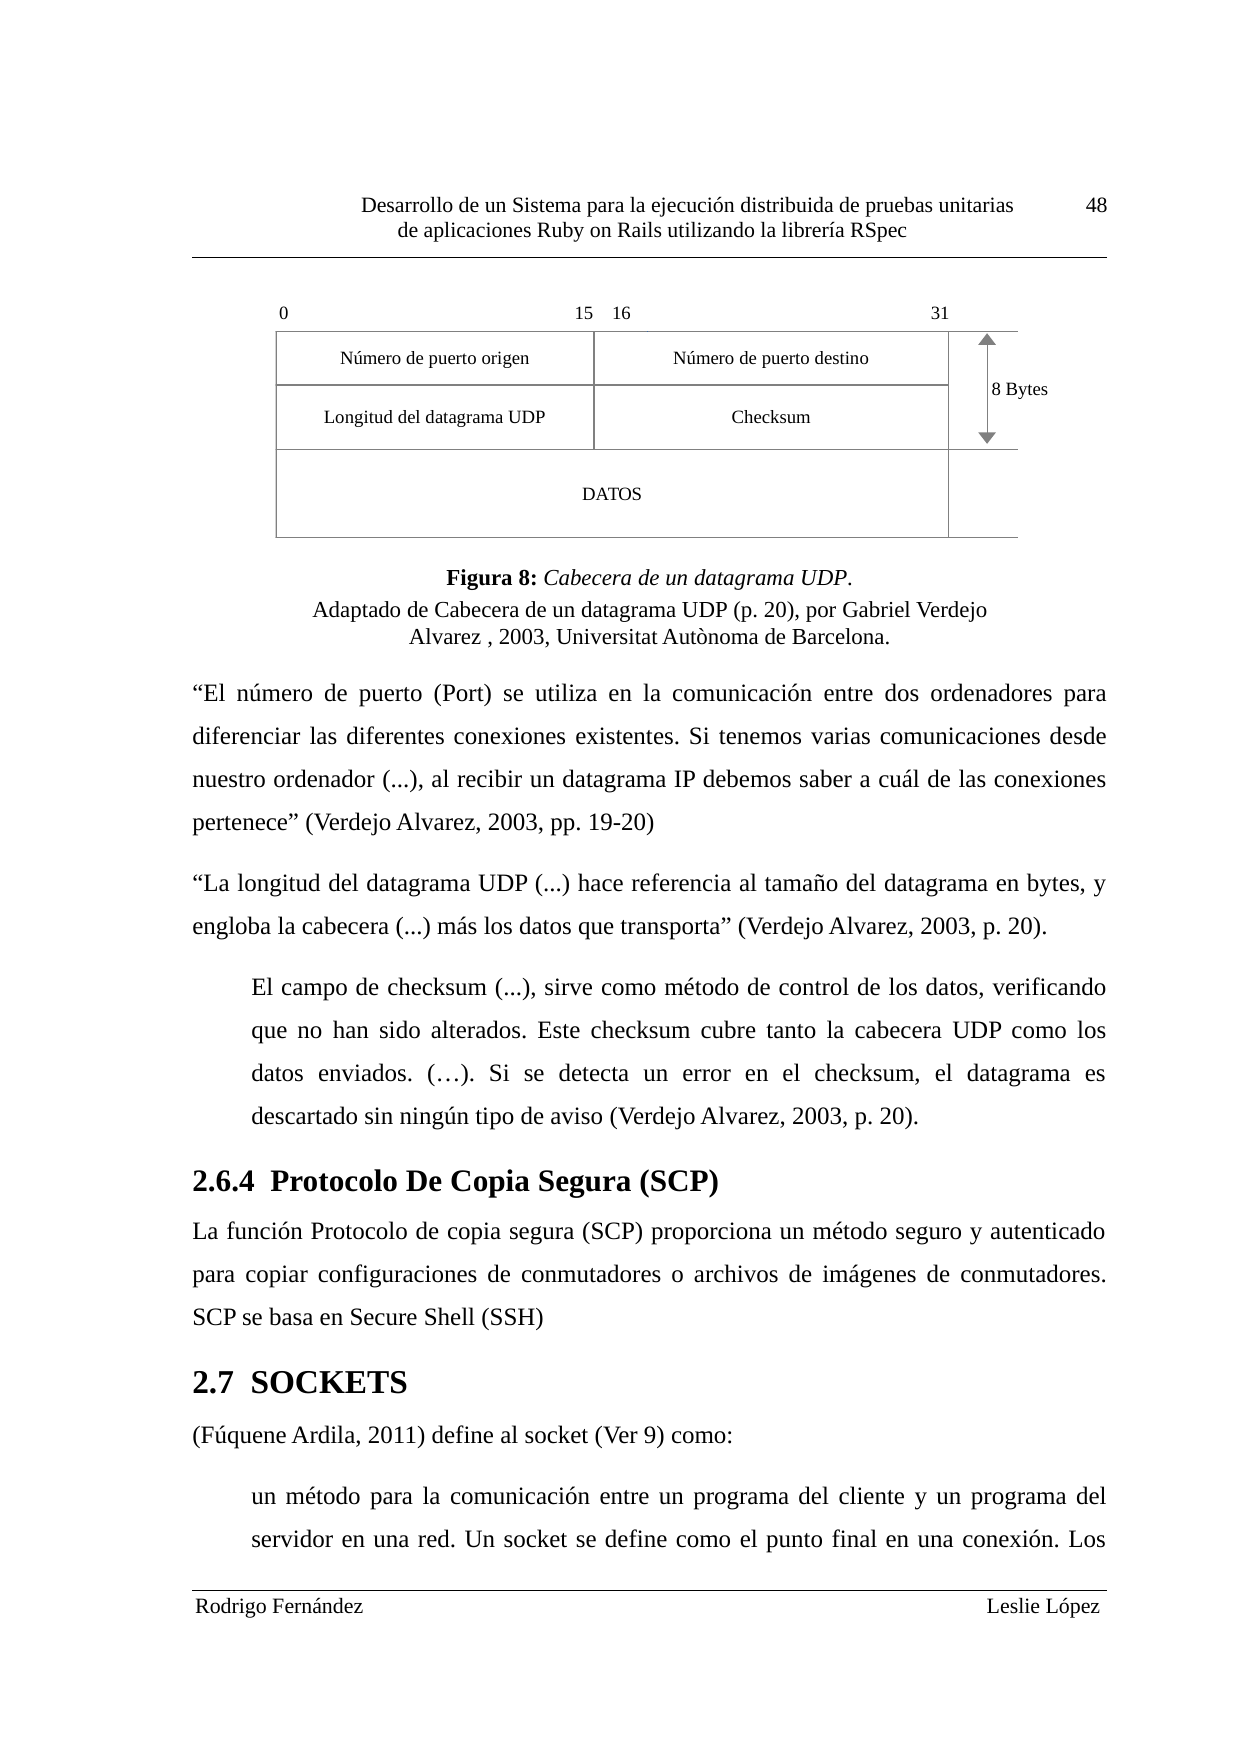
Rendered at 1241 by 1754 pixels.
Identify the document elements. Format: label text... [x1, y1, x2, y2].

text Figura 8: Cabecera de un datagrama UDP. [224, 564, 1075, 591]
text “El número de puerto (Port) se utiliza en la comunicación entre dos ordenadores para diferenciar las diferentes conexiones existentes. Si tenemos varias comunicaciones desde nuestro ordenador (...), al recibir un datagrama IP debemos saber a cuál de las conexiones pertenece” (Verdejo Alvarez, 2003, pp. 19-20)⁠ [192, 678, 1107, 836]
text La función Protocolo de copia segura (SCP) proporciona un método seguro y autenticado para copiar configuraciones de conmutadores o archivos de imágenes de conmutadores. SCP se basa en Secure Shell (SSH) [192, 1216, 1107, 1331]
text un método para la comunicación entre un programa del cliente y un programa del servidor en una red. Un socket se define como el punto final en una conexión. Los [251, 1481, 1107, 1553]
subtitle Protocolo de copia segura (SCP) [192, 1162, 1107, 1198]
text Adaptado de Cabecera de un datagrama UDP (p. 20), por Gabriel Verdejo Alvarez , 2003, Universitat Autònoma de Barcelona. [289, 596, 1010, 649]
text (Fúquene Ardila, 2011)⁠ define al socket (Ver Figura 9) como: [192, 1420, 1107, 1449]
subtitle SOCkets [192, 1363, 1107, 1401]
text El campo de checksum (...), sirve como método de control de los datos, verificando que no han sido alterados. Este checksum cubre tanto la cabecera UDP como los datos enviados. (…). Si se detecta un error en el checksum, el datagrama es descartado sin ningún tipo de aviso (Verdejo Alvarez, 2003, p. 20)⁠. [251, 972, 1107, 1130]
text “La longitud del datagrama UDP (...) hace referencia al tamaño del datagrama en bytes, y engloba la cabecera (...) más los datos que transporta” (Verdejo Alvarez, 2003, p. 20)⁠. [192, 868, 1107, 940]
